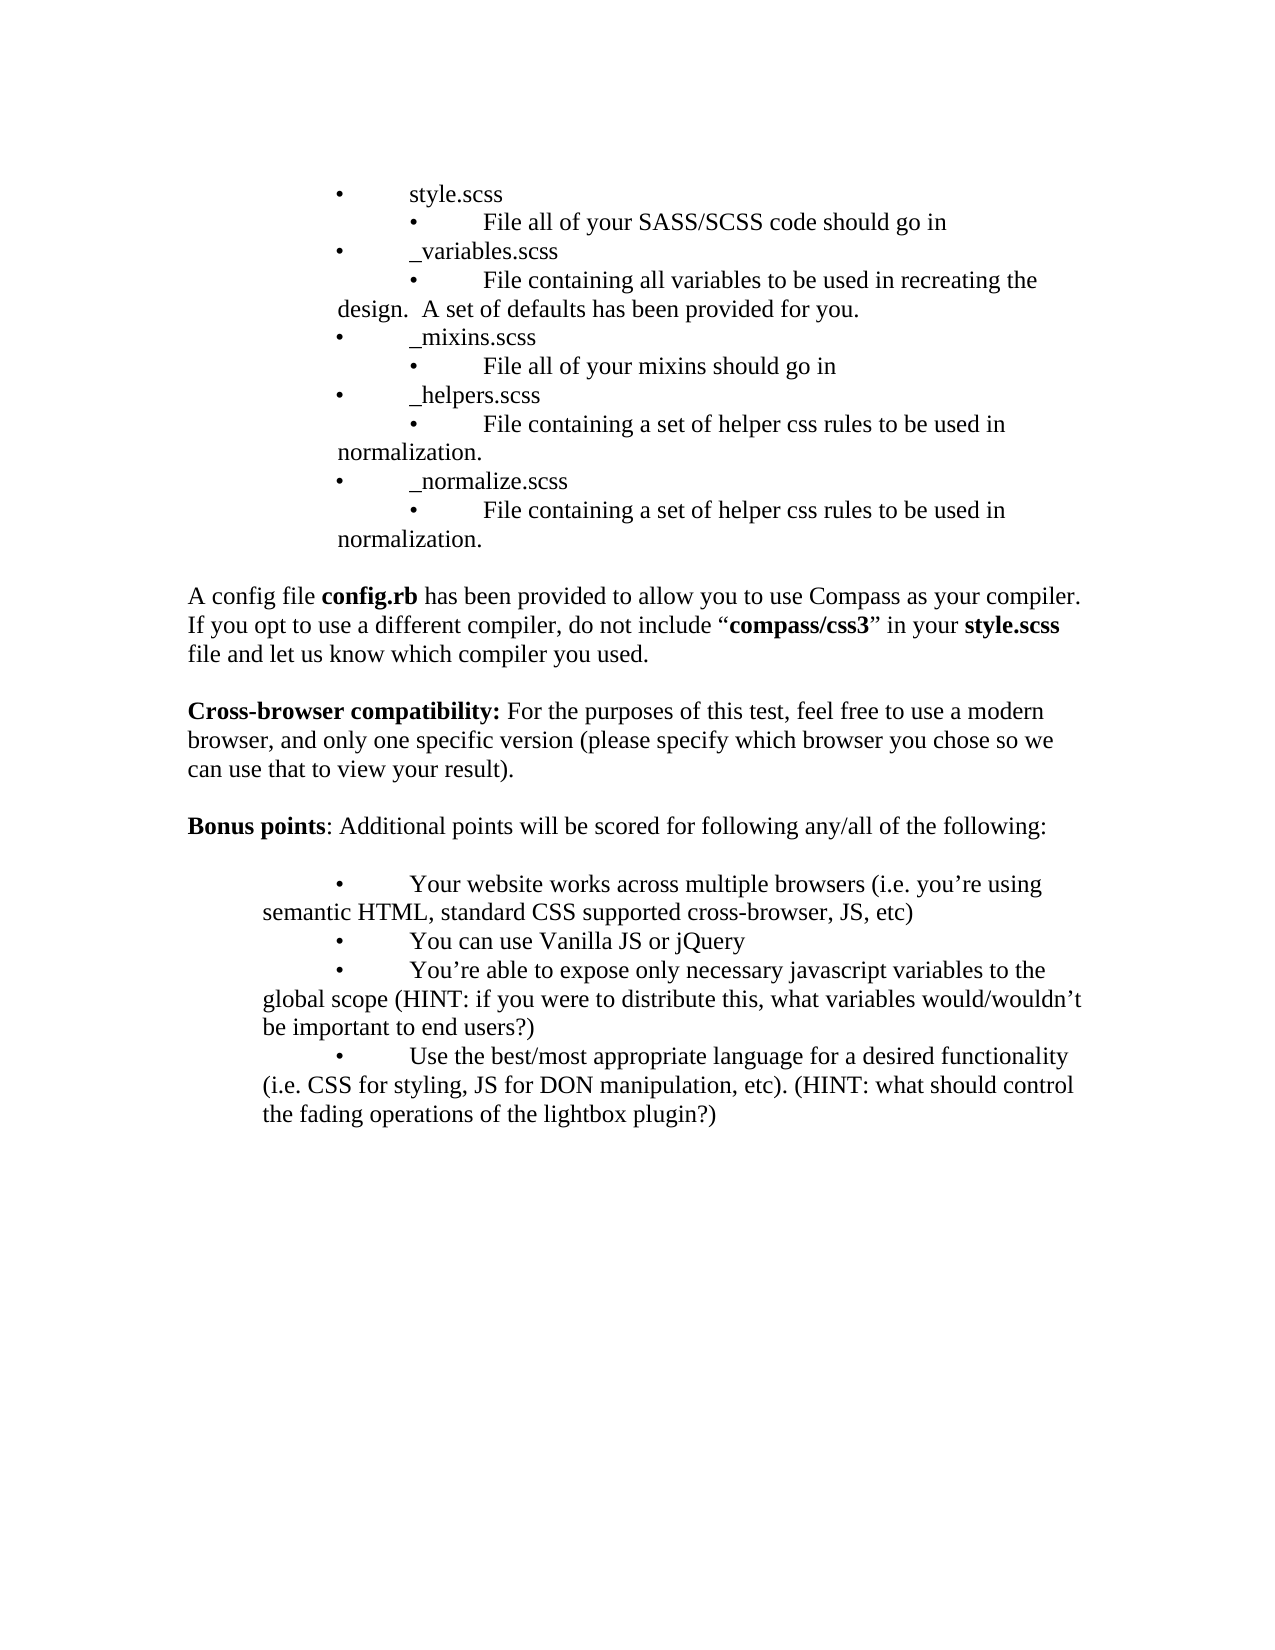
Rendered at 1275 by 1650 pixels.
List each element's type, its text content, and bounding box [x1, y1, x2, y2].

text • _helpers.scss [262, 380, 1087, 409]
text • File all of your mixins should go in [337, 351, 1087, 380]
text • File containing a set of helper css rules to be used in normalization. [337, 409, 1087, 466]
text • Use the best/most appropriate language for a desired functionality (i.e. CSS for styling, JS for DON manipulation, etc). (HINT: what should control the fading operations of the lightbox plugin?) [262, 1041, 1087, 1127]
text • You can use Vanilla JS or jQuery [262, 926, 1087, 955]
text A config file config.rb has been provided to allow you to use Compass as your compiler. If you opt to use a different compiler, do not include “compass/css3” in your style.scss file and let us know which compiler you used. [187, 581, 1087, 667]
text Bonus points: Additional points will be scored for following any/all of the following: [187, 811, 1087, 840]
text • File all of your SASS/SCSS code should go in [337, 207, 1087, 236]
text • You’re able to expose only necessary javascript variables to the global scope (HINT: if you were to distribute this, what variables would/wouldn’t be important to end users?) [262, 955, 1087, 1041]
text • _variables.scss [262, 236, 1087, 265]
text • Your website works across multiple browsers (i.e. you’re using semantic HTML, standard CSS supported cross-browser, JS, etc) [262, 869, 1087, 926]
text • File containing all variables to be used in recreating the design. A set of defaults has been provided for you. [337, 265, 1087, 322]
text Cross-browser compatibility: For the purposes of this test, feel free to use a modern browser, and only one specific version (please specify which browser you chose so we can use that to view your result). [187, 696, 1087, 782]
text • style.scss [262, 179, 1087, 207]
text • _mixins.scss [262, 322, 1087, 351]
text • File containing a set of helper css rules to be used in normalization. [337, 495, 1087, 552]
text • _normalize.scss [262, 466, 1087, 495]
